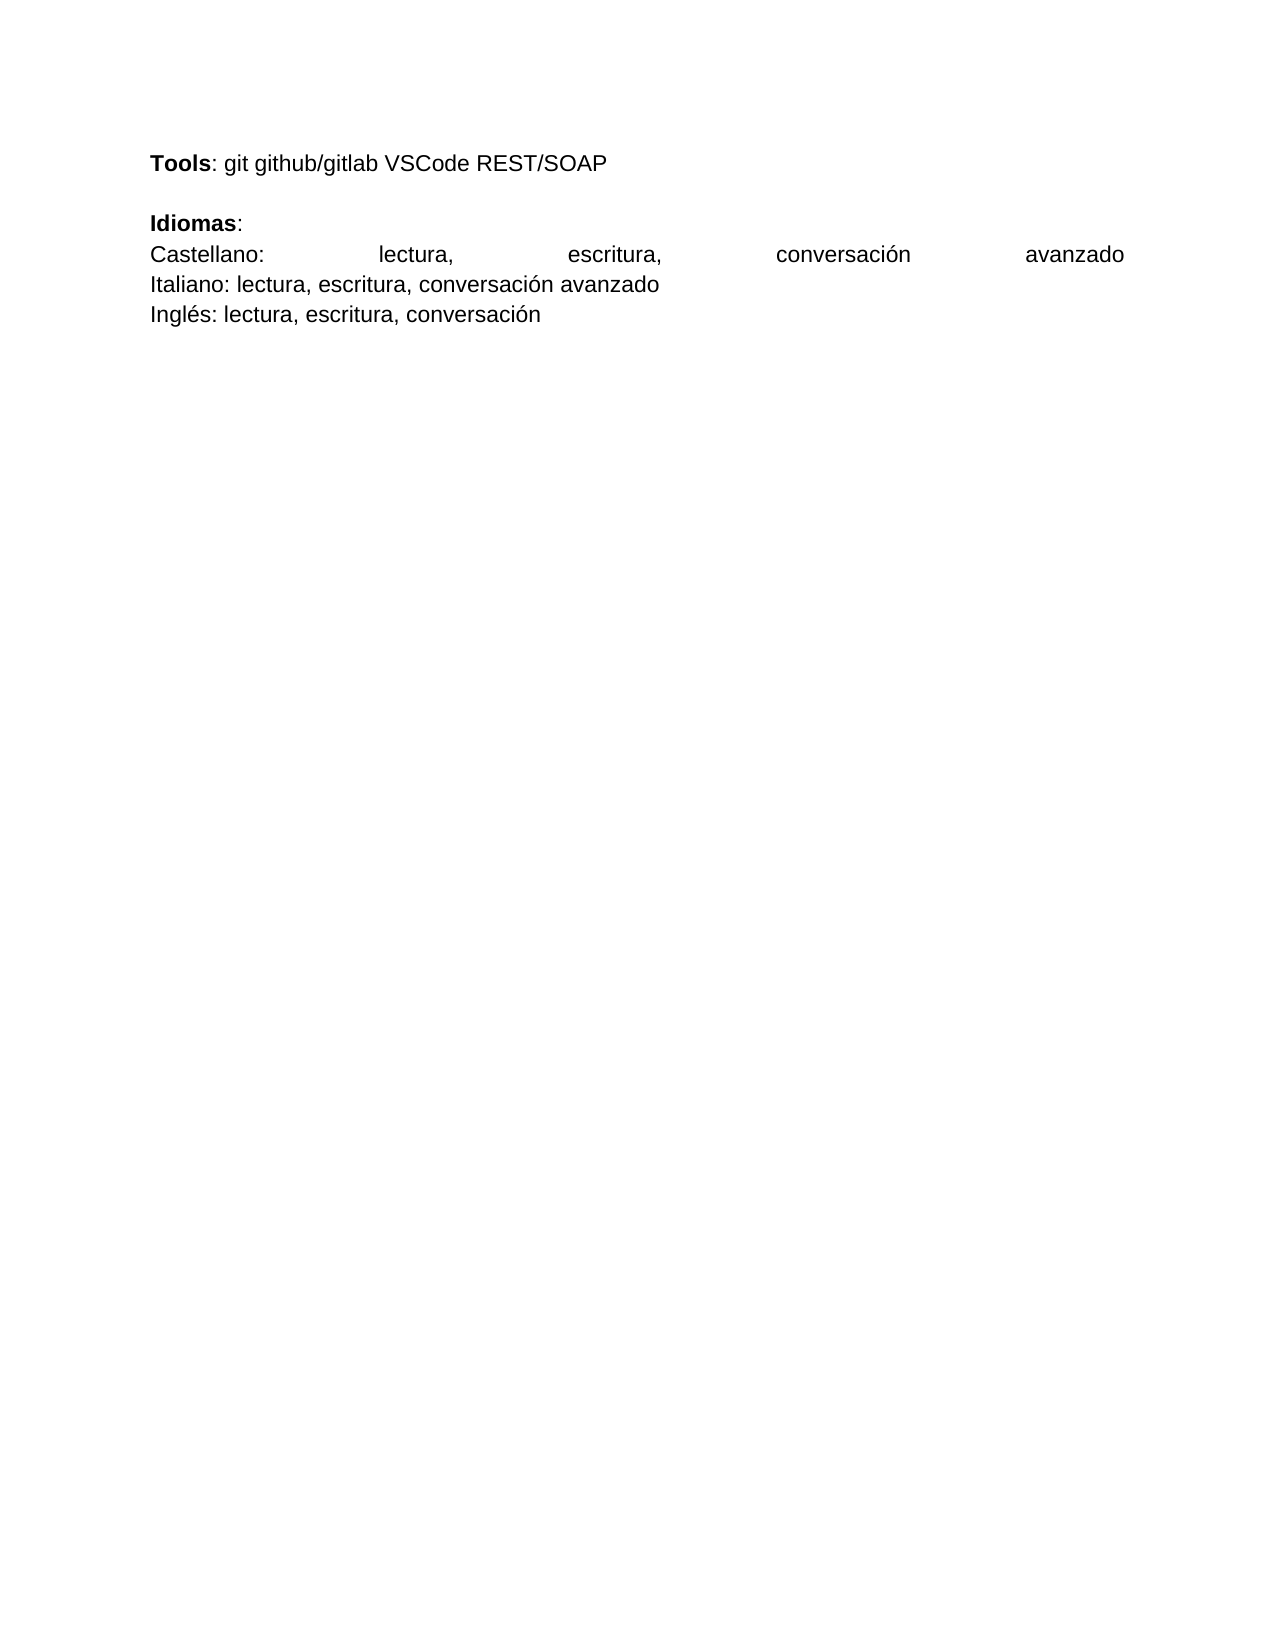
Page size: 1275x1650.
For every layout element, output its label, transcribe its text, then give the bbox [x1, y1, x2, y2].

text Tools: git github/gitlab VSCode REST/SOAP [150, 150, 1125, 176]
text Inglés: lectura, escritura, conversación [150, 301, 1125, 327]
text Castellano: lectura, escritura, conversación avanzado Italiano: lectura, escritura, conversación avanzado [150, 241, 1125, 297]
text Idiomas: [150, 210, 1125, 237]
